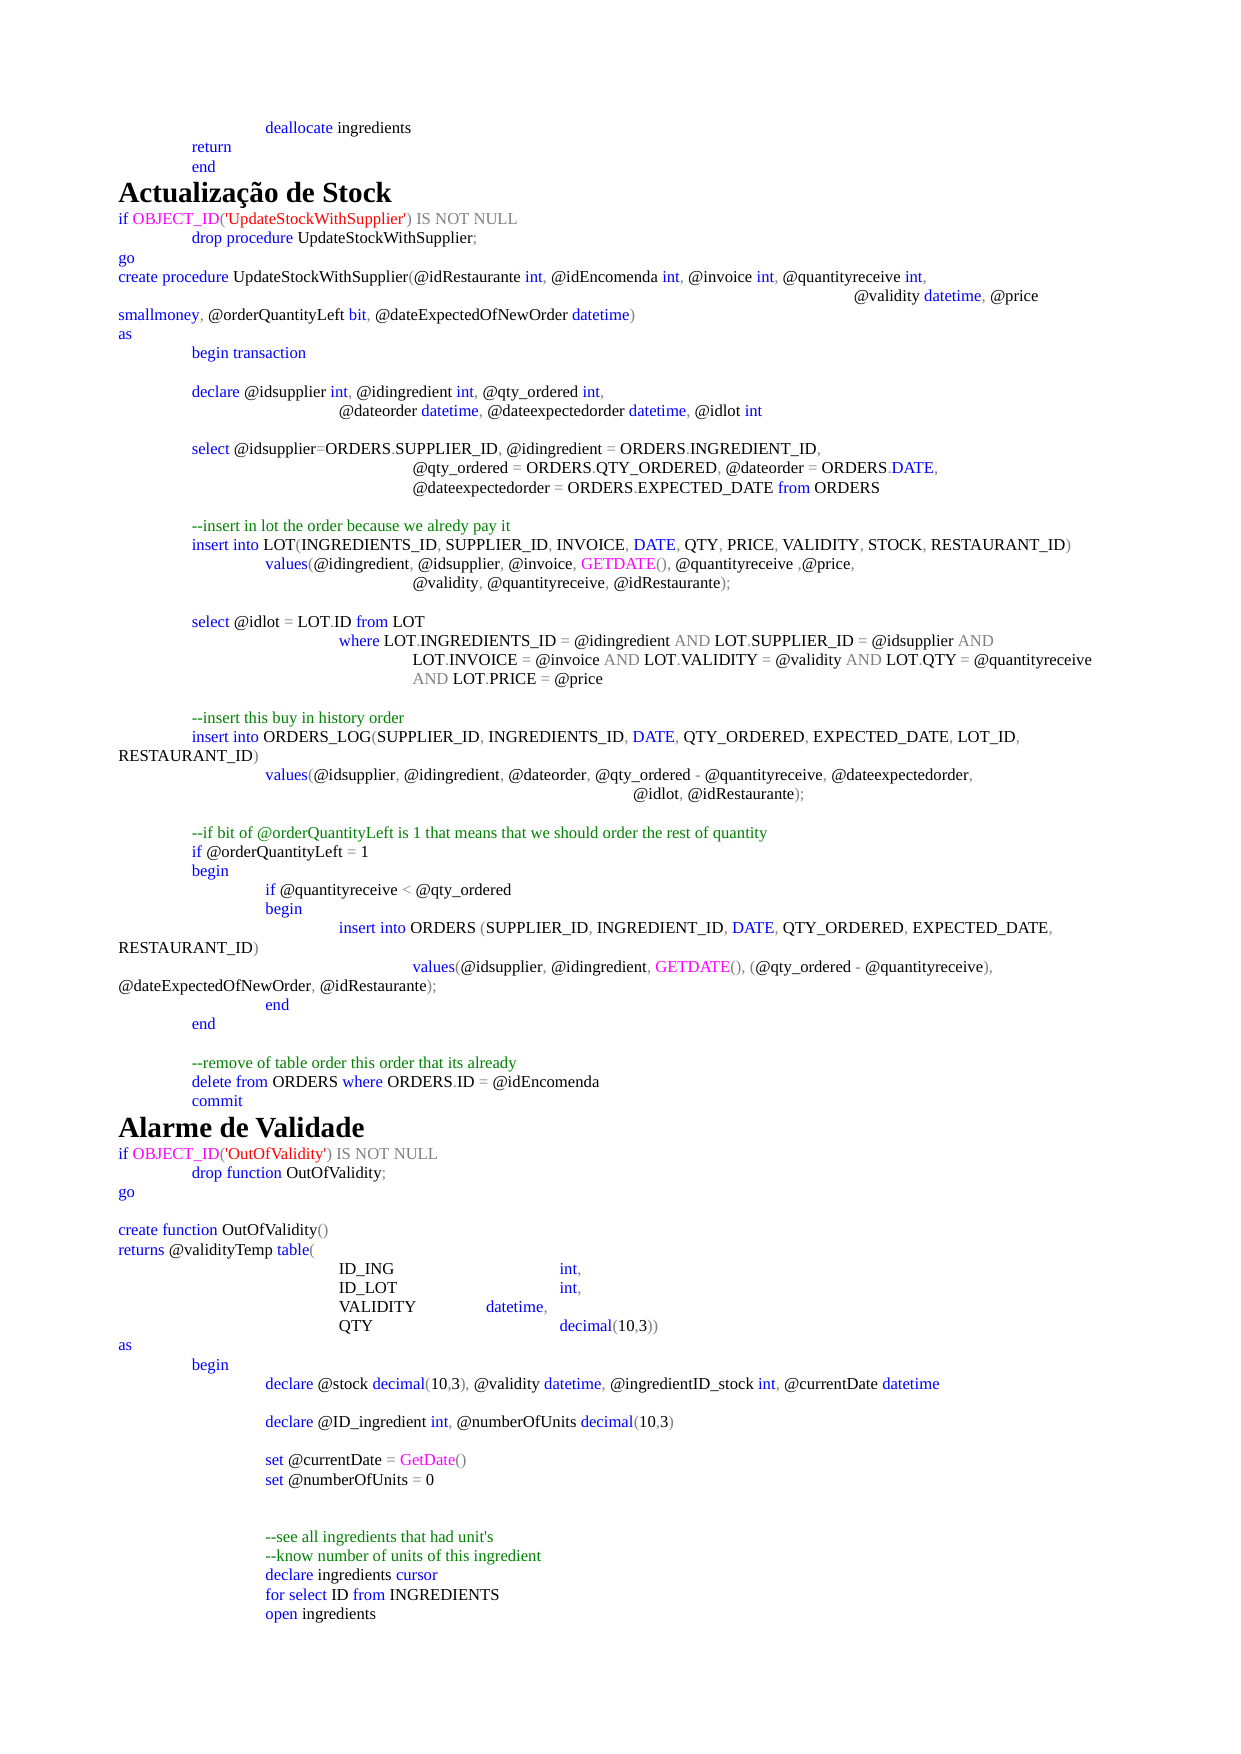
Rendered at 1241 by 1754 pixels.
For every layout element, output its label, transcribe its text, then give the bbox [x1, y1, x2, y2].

text @idlot, @idRestaurante); [118, 784, 1122, 803]
text declare ingredients cursor [118, 1565, 1122, 1584]
text end [118, 995, 1122, 1014]
text create function OutOfValidity() [118, 1220, 1122, 1239]
text as [118, 324, 1122, 343]
text begin transaction [118, 343, 1122, 362]
text select @idlot = LOT.ID from LOT [118, 612, 1122, 631]
text declare @idsupplier int, @idingredient int, @qty_ordered int, [118, 382, 1122, 401]
text @dateexpectedorder = ORDERS.EXPECTED_DATE from ORDERS [118, 477, 1122, 497]
text --remove of table order this order that its already [118, 1052, 1122, 1072]
text --insert in lot the order because we alredy pay it [118, 516, 1122, 535]
text commit [118, 1091, 1122, 1110]
text VALIDITY datetime, [118, 1297, 1122, 1316]
text @qty_ordered = ORDERS.QTY_ORDERED, @dateorder = ORDERS.DATE, [118, 458, 1122, 477]
text go [118, 247, 1122, 267]
text delete from ORDERS where ORDERS.ID = @idEncomenda [118, 1072, 1122, 1091]
text begin [118, 899, 1122, 918]
text go [118, 1182, 1122, 1201]
text --see all ingredients that had unit's [118, 1527, 1122, 1546]
text for select ID from INGREDIENTS [118, 1584, 1122, 1603]
text ID_ING int, [118, 1258, 1122, 1278]
text if @orderQuantityLeft = 1 [118, 842, 1122, 861]
text select @idsupplier=ORDERS.SUPPLIER_ID, @idingredient = ORDERS.INGREDIENT_ID, [118, 439, 1122, 458]
text end [118, 1014, 1122, 1033]
text AND LOT.PRICE = @price [118, 669, 1122, 688]
text QTY decimal(10,3)) [118, 1316, 1122, 1335]
text ID_LOT int, [118, 1278, 1122, 1297]
text drop procedure UpdateStockWithSupplier; [118, 228, 1122, 247]
subtitle Actualização de Stock [118, 176, 1122, 209]
text --if bit of @orderQuantityLeft is 1 that means that we should order the rest of quantity [118, 822, 1122, 842]
text if OBJECT_ID('UpdateStockWithSupplier') IS NOT NULL [118, 209, 1122, 228]
text @validity, @quantityreceive, @idRestaurante); [118, 573, 1122, 592]
text if OBJECT_ID('OutOfValidity') IS NOT NULL [118, 1143, 1122, 1163]
text insert into ORDERS (SUPPLIER_ID, INGREDIENT_ID, DATE, QTY_ORDERED, EXPECTED_DATE, RESTAURANT_ID) [118, 918, 1122, 957]
text create procedure UpdateStockWithSupplier(@idRestaurante int, @idEncomenda int, @invoice int, @quantityreceive int, [118, 267, 1122, 286]
text insert into LOT(INGREDIENTS_ID, SUPPLIER_ID, INVOICE, DATE, QTY, PRICE, VALIDITY, STOCK, RESTAURANT_ID) [118, 535, 1122, 554]
text open ingredients [118, 1603, 1122, 1623]
text deallocate ingredients [118, 118, 1122, 137]
text set @numberOfUnits = 0 [118, 1469, 1122, 1488]
subtitle Alarme de Validade [118, 1110, 1122, 1143]
text @dateorder datetime, @dateexpectedorder datetime, @idlot int [118, 401, 1122, 420]
text values(@idingredient, @idsupplier, @invoice, GETDATE(), @quantityreceive ,@price, [118, 554, 1122, 573]
text declare @ID_ingredient int, @numberOfUnits decimal(10,3) [118, 1412, 1122, 1431]
text values(@idsupplier, @idingredient, GETDATE(), (@qty_ordered - @quantityreceive), @dateExpectedOfNewOrder, @idRestaurante); [118, 957, 1122, 995]
text --insert this buy in history order [118, 707, 1122, 727]
text insert into ORDERS_LOG(SUPPLIER_ID, INGREDIENTS_ID, DATE, QTY_ORDERED, EXPECTED_DATE, LOT_ID, RESTAURANT_ID) [118, 727, 1122, 765]
text LOT.INVOICE = @invoice AND LOT.VALIDITY = @validity AND LOT.QTY = @quantityreceive [118, 650, 1122, 669]
text --know number of units of this ingredient [118, 1546, 1122, 1565]
text @validity datetime, @price smallmoney, @orderQuantityLeft bit, @dateExpectedOfNewOrder datetime) [118, 286, 1122, 324]
text begin [118, 1354, 1122, 1373]
text values(@idsupplier, @idingredient, @dateorder, @qty_ordered - @quantityreceive, @dateexpectedorder, [118, 765, 1122, 784]
text as [118, 1335, 1122, 1354]
text end [118, 156, 1122, 176]
text where LOT.INGREDIENTS_ID = @idingredient AND LOT.SUPPLIER_ID = @idsupplier AND [118, 631, 1122, 650]
text if @quantityreceive < @qty_ordered [118, 880, 1122, 899]
text set @currentDate = GetDate() [118, 1450, 1122, 1469]
text declare @stock decimal(10,3), @validity datetime, @ingredientID_stock int, @currentDate datetime [118, 1373, 1122, 1393]
text returns @validityTemp table( [118, 1239, 1122, 1258]
text return [118, 137, 1122, 156]
text begin [118, 861, 1122, 880]
text drop function OutOfValidity; [118, 1163, 1122, 1182]
